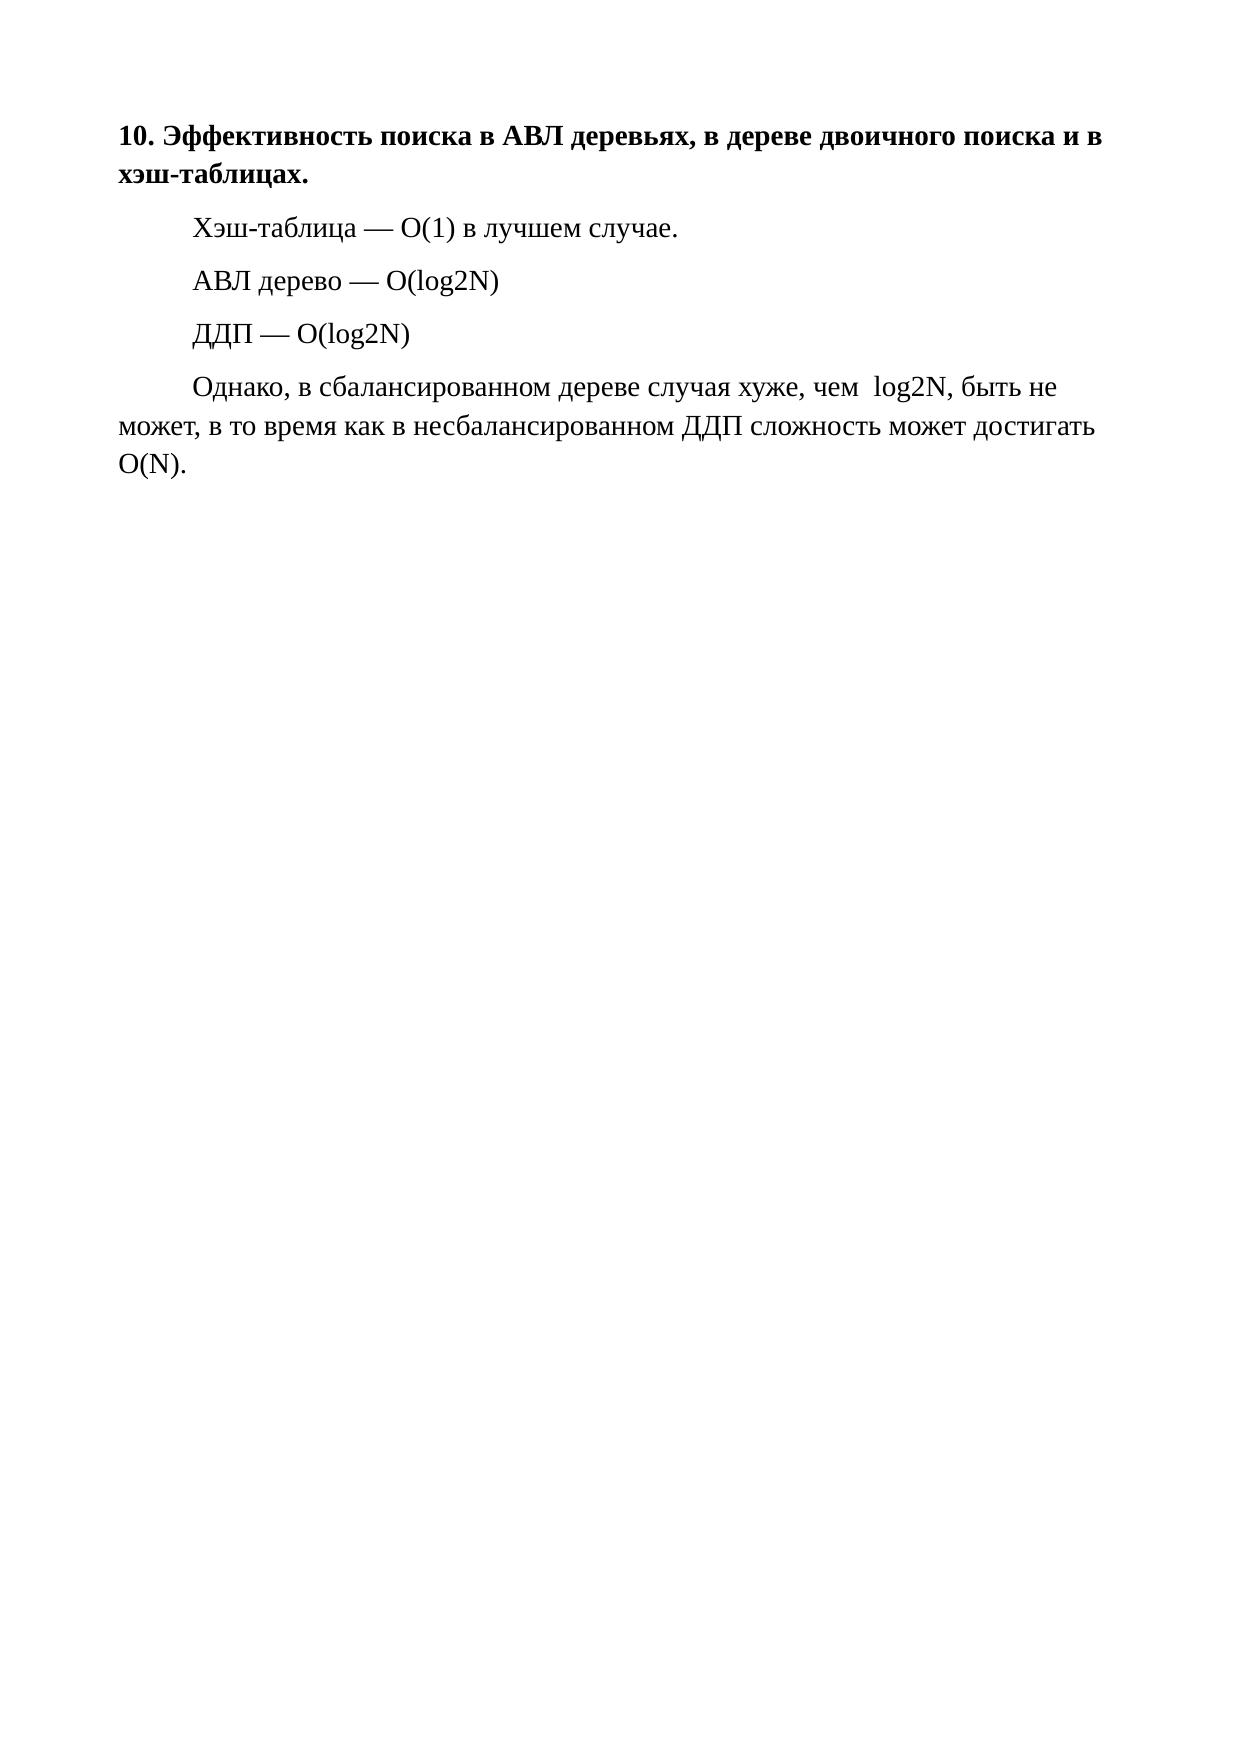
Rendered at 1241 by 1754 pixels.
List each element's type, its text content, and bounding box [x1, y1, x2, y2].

text Однако, в сбалансированном дереве случая хуже, чем log2N, быть не может, в то время как в несбалансированном ДДП сложность может достигать О(N). [118, 369, 1122, 480]
text Хэш-таблица — О(1) в лучшем случае. [118, 210, 1122, 243]
text 10. Эффективность поиска в АВЛ деревьях, в дереве двоичного поиска и в хэш-таблицах. [118, 118, 1122, 190]
text ДДП — О(log2N) [118, 316, 1122, 349]
text АВЛ дерево — О(log2N) [118, 263, 1122, 296]
